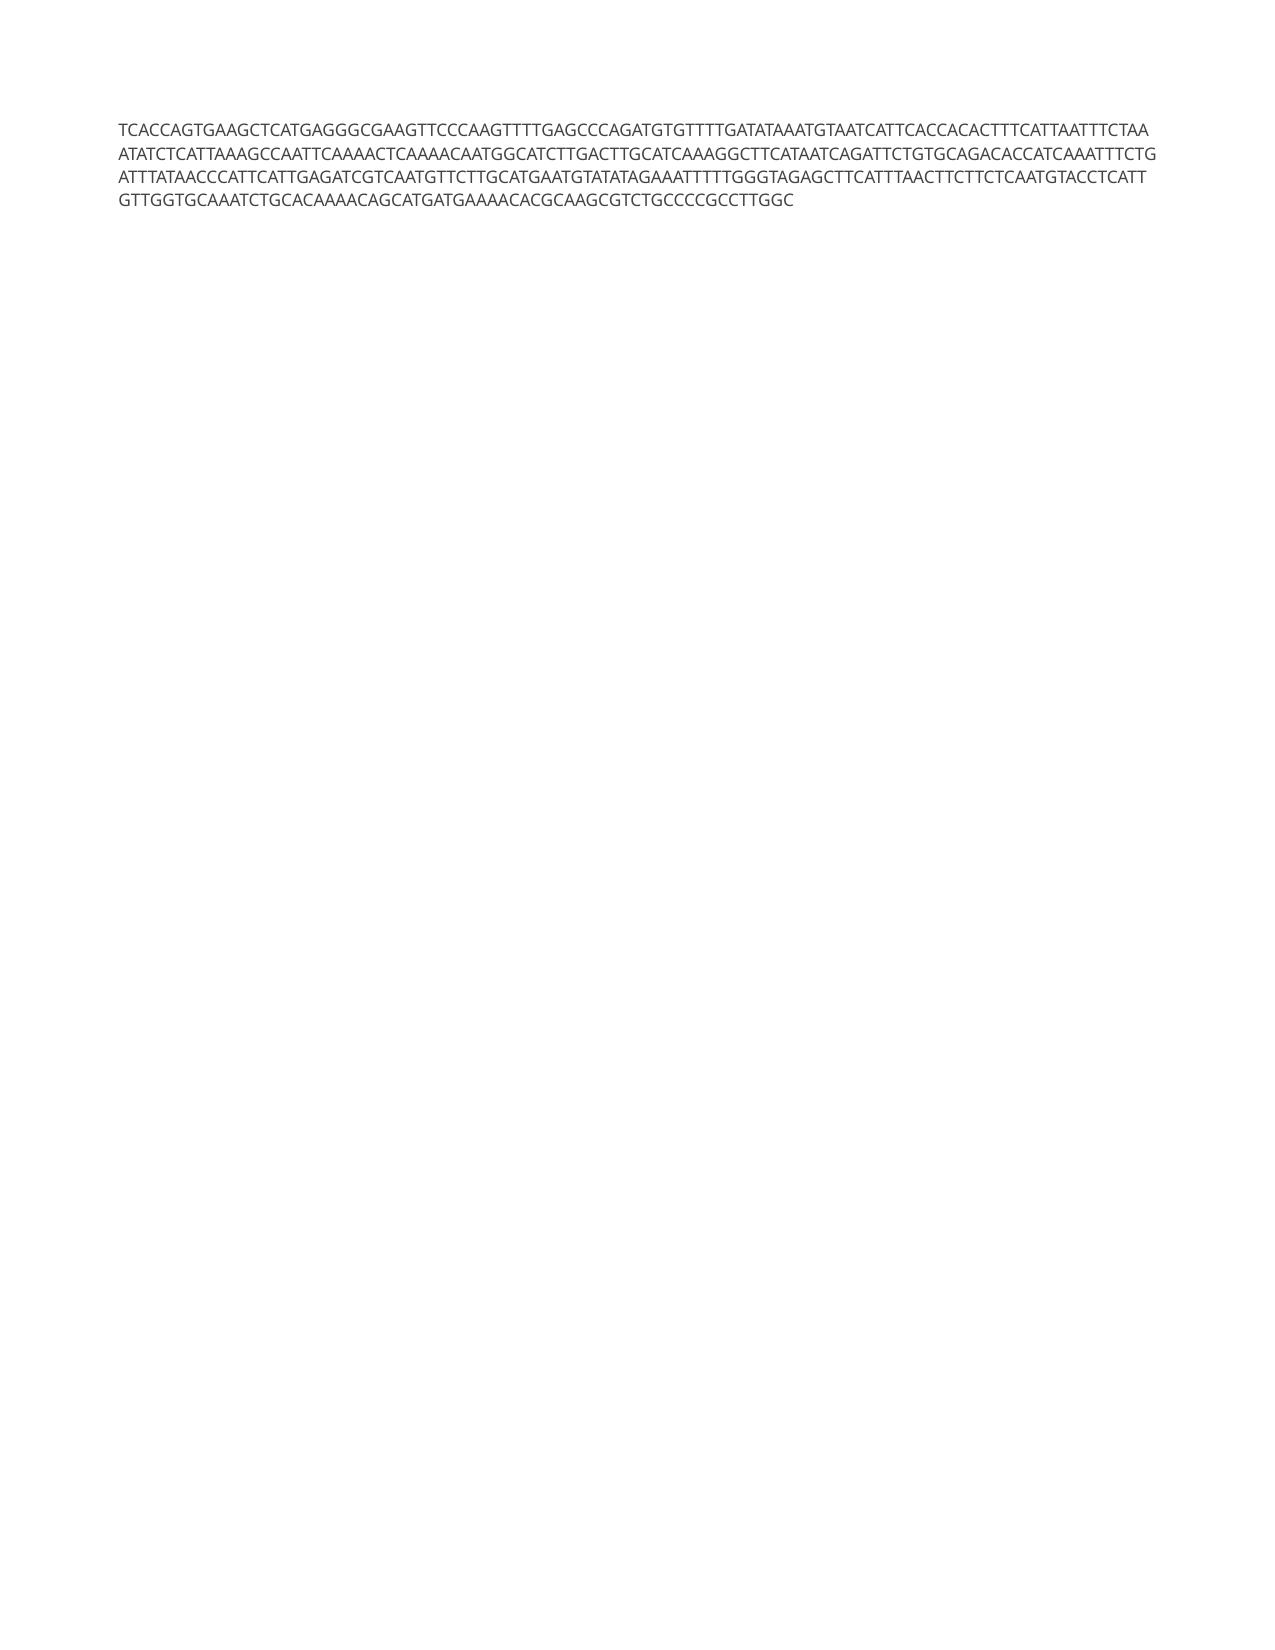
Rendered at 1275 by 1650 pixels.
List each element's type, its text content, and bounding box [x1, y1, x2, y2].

text TCACCAGTGAAGCTCATGAGGGCGAAGTTCCCAAGTTTTGAGCCCAGATGTGTTTTGATATAAATGTAATCATTCACCACACTTTCATTAATTTCTAAATATCTCATTAAAGCCAATTCAAAACTCAAAACAATGGCATCTTGACTTGCATCAAAGGCTTCATAATCAGATTCTGTGCAGACACCATCAAATTTCTGATTTATAACCCATTCATTGAGATCGTCAATGTTCTTGCATGAATGTATATAGAAATTTTTGGGTAGAGCTTCATTTAACTTCTTCTCAATGTACCTCATTGTTGGTGCAAATCTGCACAAAACAGCATGATGAAAACACGCAAGCGTCTGCCCCGCCTTGGC [118, 118, 1157, 212]
